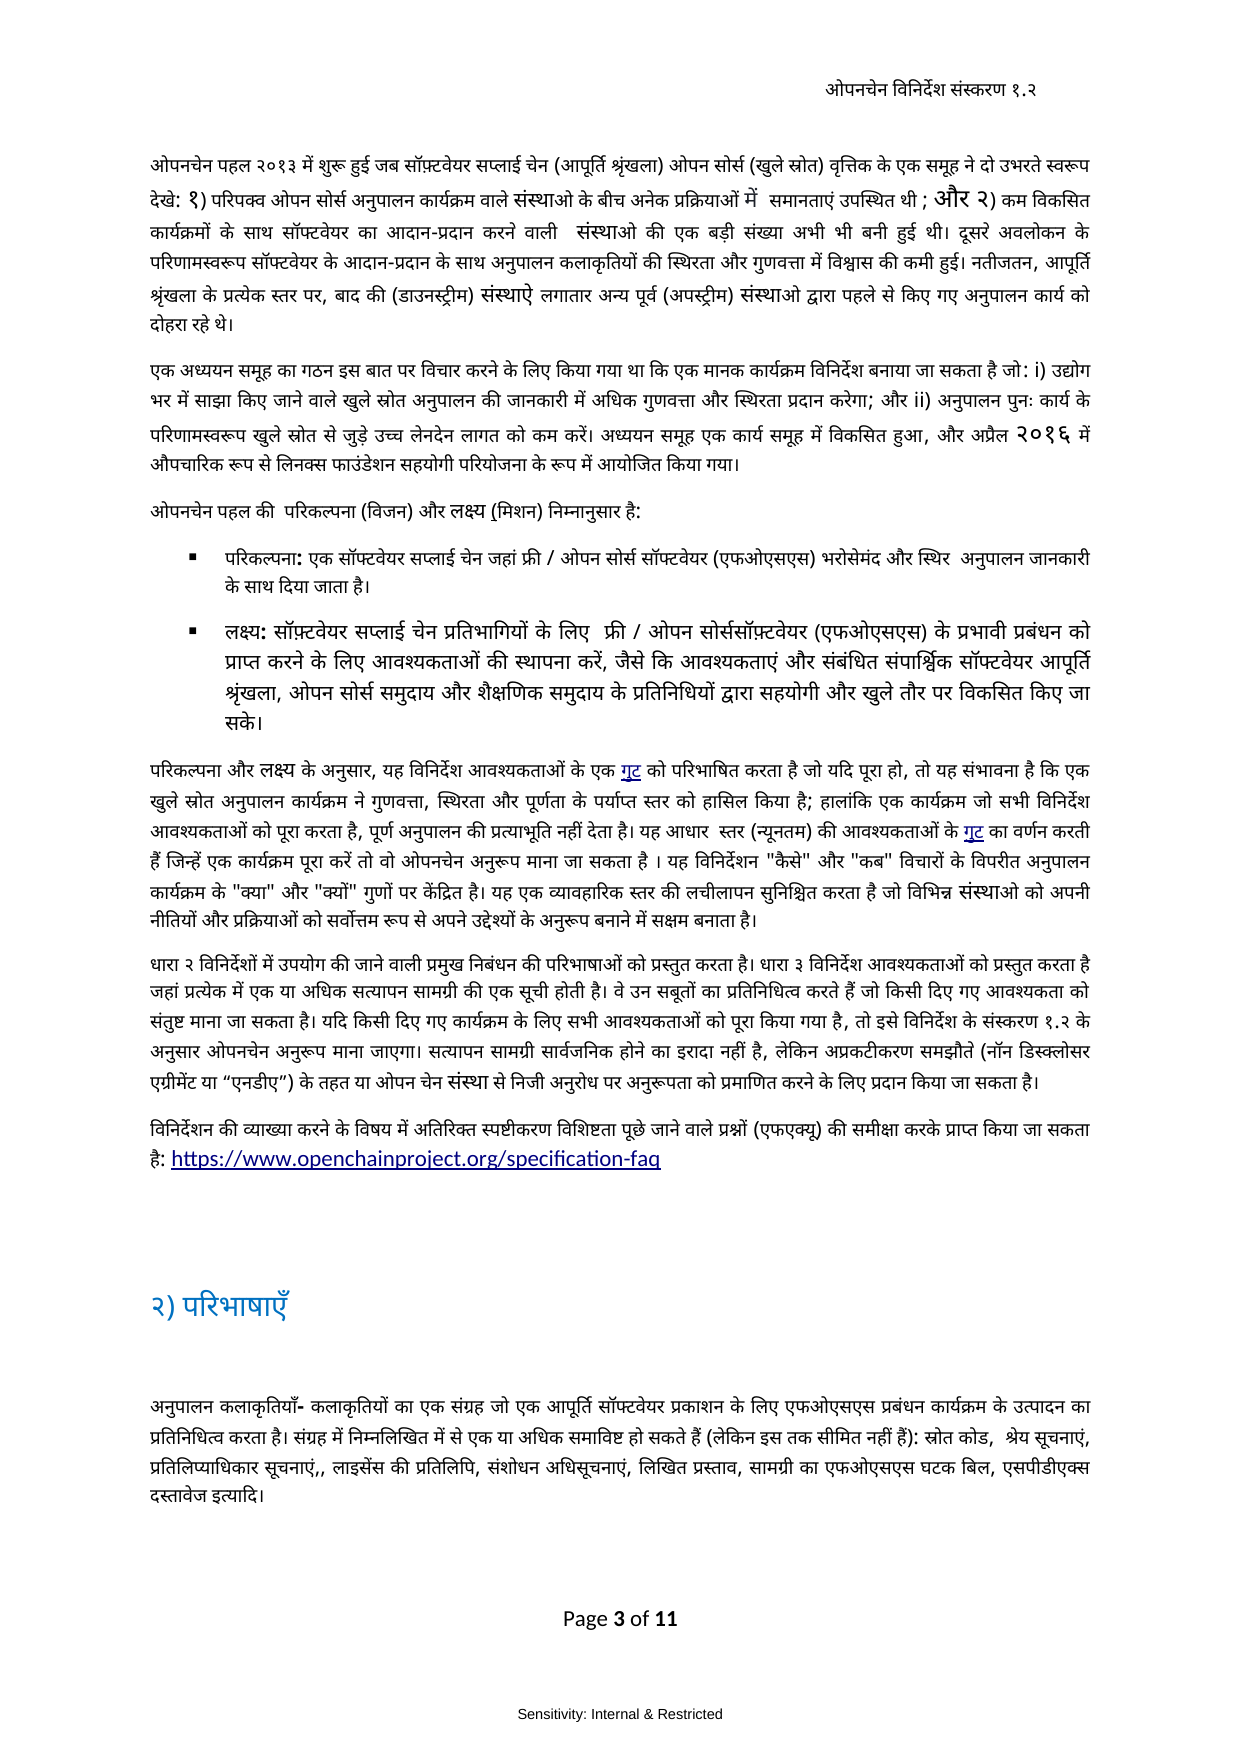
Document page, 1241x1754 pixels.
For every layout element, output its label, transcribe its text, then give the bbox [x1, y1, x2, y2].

text ओपनचेन पहल २०१३ में शुरू हुई जब सॉफ़्टवेयर सप्लाई चेन (आपूर्ति श्रृंखला) ओपन सोर्स (खुले स्रोत) वृत्तिक के एक समूह ने दो उभरते स्वरूप देखे: १) परिपक्व ओपन सोर्स अनुपालन कार्यक्रम वाले संस्थाओ के बीच अनेक प्रक्रियाओं में समानताएं उपस्थित थी ; और २) कम विकसित कार्यक्रमों के साथ सॉफ्टवेयर का आदान-प्रदान करने वाली संस्थाओ की एक बड़ी संख्या अभी भी बनी हुई थी। दूसरे अवलोकन के परिणामस्वरूप सॉफ्टवेयर के आदान-प्रदान के साथ अनुपालन कलाकृतियों की स्थिरता और गुणवत्ता में विश्वास की कमी हुई। नतीजतन, आपूर्ति श्रृंखला के प्रत्येक स्तर पर, बाद की (डाउनस्ट्रीम) संस्थाऐ लगातार अन्य पूर्व (अपस्ट्रीम) संस्थाओ द्वारा पहले से किए गए अनुपालन कार्य को दोहरा रहे थे। [150, 150, 1090, 336]
text विनिर्देशन की व्याख्या करने के विषय में अतिरिक्त स्पष्टीकरण विशिष्टता पूछे जाने वाले प्रश्नों (एफएक्यू) की समीक्षा करके प्राप्त किया जा सकता है: https://www.openchainproject.org/specification-faq [150, 1114, 1090, 1173]
text परिकल्पना और लक्ष्य के अनुसार, यह विनिर्देश आवश्यकताओं के एक गुट को परिभाषित करता है जो यदि पूरा हो, तो यह संभावना है कि एक खुले स्रोत अनुपालन कार्यक्रम ने गुणवत्ता, स्थिरता और पूर्णता के पर्याप्त स्तर को हासिल किया है; हालांकि एक कार्यक्रम जो सभी विनिर्देश आवश्यकताओं को पूरा करता है, पूर्ण अनुपालन की प्रत्याभूति नहीं देता है। यह आधार स्तर (न्यूनतम) की आवश्यकताओं के गुट का वर्णन करती हैं जिन्हें एक कार्यक्रम पूरा करें तो वो ओपनचेन अनुरूप माना जा सकता है । यह विनिर्देशन "कैसे" और "कब" विचारों के विपरीत अनुपालन कार्यक्रम के "क्या" और "क्यों" गुणों पर केंद्रित है। यह एक व्यावहारिक स्तर की लचीलापन सुनिश्चित करता है जो विभिन्न संस्थाओ को अपनी नीतियों और प्रक्रियाओं को सर्वोत्तम रूप से अपने उद्देश्यों के अनुरूप बनाने में सक्षम बनाता है। [150, 755, 1090, 933]
text २) परिभाषाएँ [150, 1286, 1090, 1325]
text ओपनचेन पहल की परिकल्पना (विजन) और लक्ष्य (मिशन) निम्नानुसार है: [150, 496, 1090, 524]
list लक्ष्य: सॉफ़्टवेयर सप्लाई चेन प्रतिभागियों के लिए फ्री / ओपन सोर्ससॉफ़्टवेयर (एफओएसएस) के प्रभावी प्रबंधन को प्राप्त करने के लिए आवश्यकताओं की स्थापना करें, जैसे कि आवश्यकताएं और संबंधित संपार्श्विक सॉफ्टवेयर आपूर्ति श्रृंखला, ओपन सोर्स समुदाय और शैक्षणिक समुदाय के प्रतिनिधियों द्वारा सहयोगी और खुले तौर पर विकसित किए जा सके। [187, 617, 1090, 737]
text धारा २ विनिर्देशों में उपयोग की जाने वाली प्रमुख निबंधन की परिभाषाओं को प्रस्तुत करता है। धारा ३ विनिर्देश आवश्यकताओं को प्रस्तुत करता है जहां प्रत्येक में एक या अधिक सत्यापन सामग्री की एक सूची होती है। वे उन सबूतों का प्रतिनिधित्व करते हैं जो किसी दिए गए आवश्यकता को संतुष्ट माना जा सकता है। यदि किसी दिए गए कार्यक्रम के लिए सभी आवश्यकताओं को पूरा किया गया है, तो इसे विनिर्देश के संस्करण १.२ के अनुसार ओपनचेन अनुरूप माना जाएगा। सत्यापन सामग्री सार्वजनिक होने का इरादा नहीं है, लेकिन अप्रकटीकरण समझौते (नॉन डिस्क्लोसर एग्रीमेंट या “एनडीए”) के तहत या ओपन चेन संस्था से निजी अनुरोध पर अनुरूपता को प्रमाणित करने के लिए प्रदान किया जा सकता है। [150, 951, 1090, 1095]
text अनुपालन कलाकृतियाँ- कलाकृतियों का एक संग्रह जो एक आपूर्ति सॉफ्टवेयर प्रकाशन के लिए एफओएसएस प्रबंधन कार्यक्रम के उत्पादन का प्रतिनिधित्व करता है। संग्रह में निम्नलिखित में से एक या अधिक समाविष्ट हो सकते हैं (लेकिन इस तक सीमित नहीं हैं): स्रोत कोड, श्रेय सूचनाएं, प्रतिलिप्याधिकार सूचनाएं,, लाइसेंस की प्रतिलिपि, संशोधन अधिसूचनाएं, लिखित प्रस्ताव, सामग्री का एफओएसएस घटक बिल, एसपीडीएक्स दस्तावेज इत्यादि। [150, 1392, 1090, 1508]
list परिकल्पना: एक सॉफ्टवेयर सप्लाई चेन जहां फ्री / ओपन सोर्स सॉफ्टवेयर (एफओएसएस) भरोसेमंद और स्थिर अनुपालन जानकारी के साथ दिया जाता है। [187, 543, 1090, 598]
text एक अध्ययन समूह का गठन इस बात पर विचार करने के लिए किया गया था कि एक मानक कार्यक्रम विनिर्देश बनाया जा सकता है जो: i) उद्योग भर में साझा किए जाने वाले खुले स्रोत अनुपालन की जानकारी में अधिक गुणवत्ता और स्थिरता प्रदान करेगा; और ii) अनुपालन पुनः कार्य के परिणामस्वरूप खुले स्रोत से जुड़े उच्च लेनदेन लागत को कम करें। अध्ययन समूह एक कार्य समूह में विकसित हुआ, और अप्रैल २०१६ में औपचारिक रूप से लिनक्स फाउंडेशन सहयोगी परियोजना के रूप में आयोजित किया गया। [150, 355, 1090, 477]
